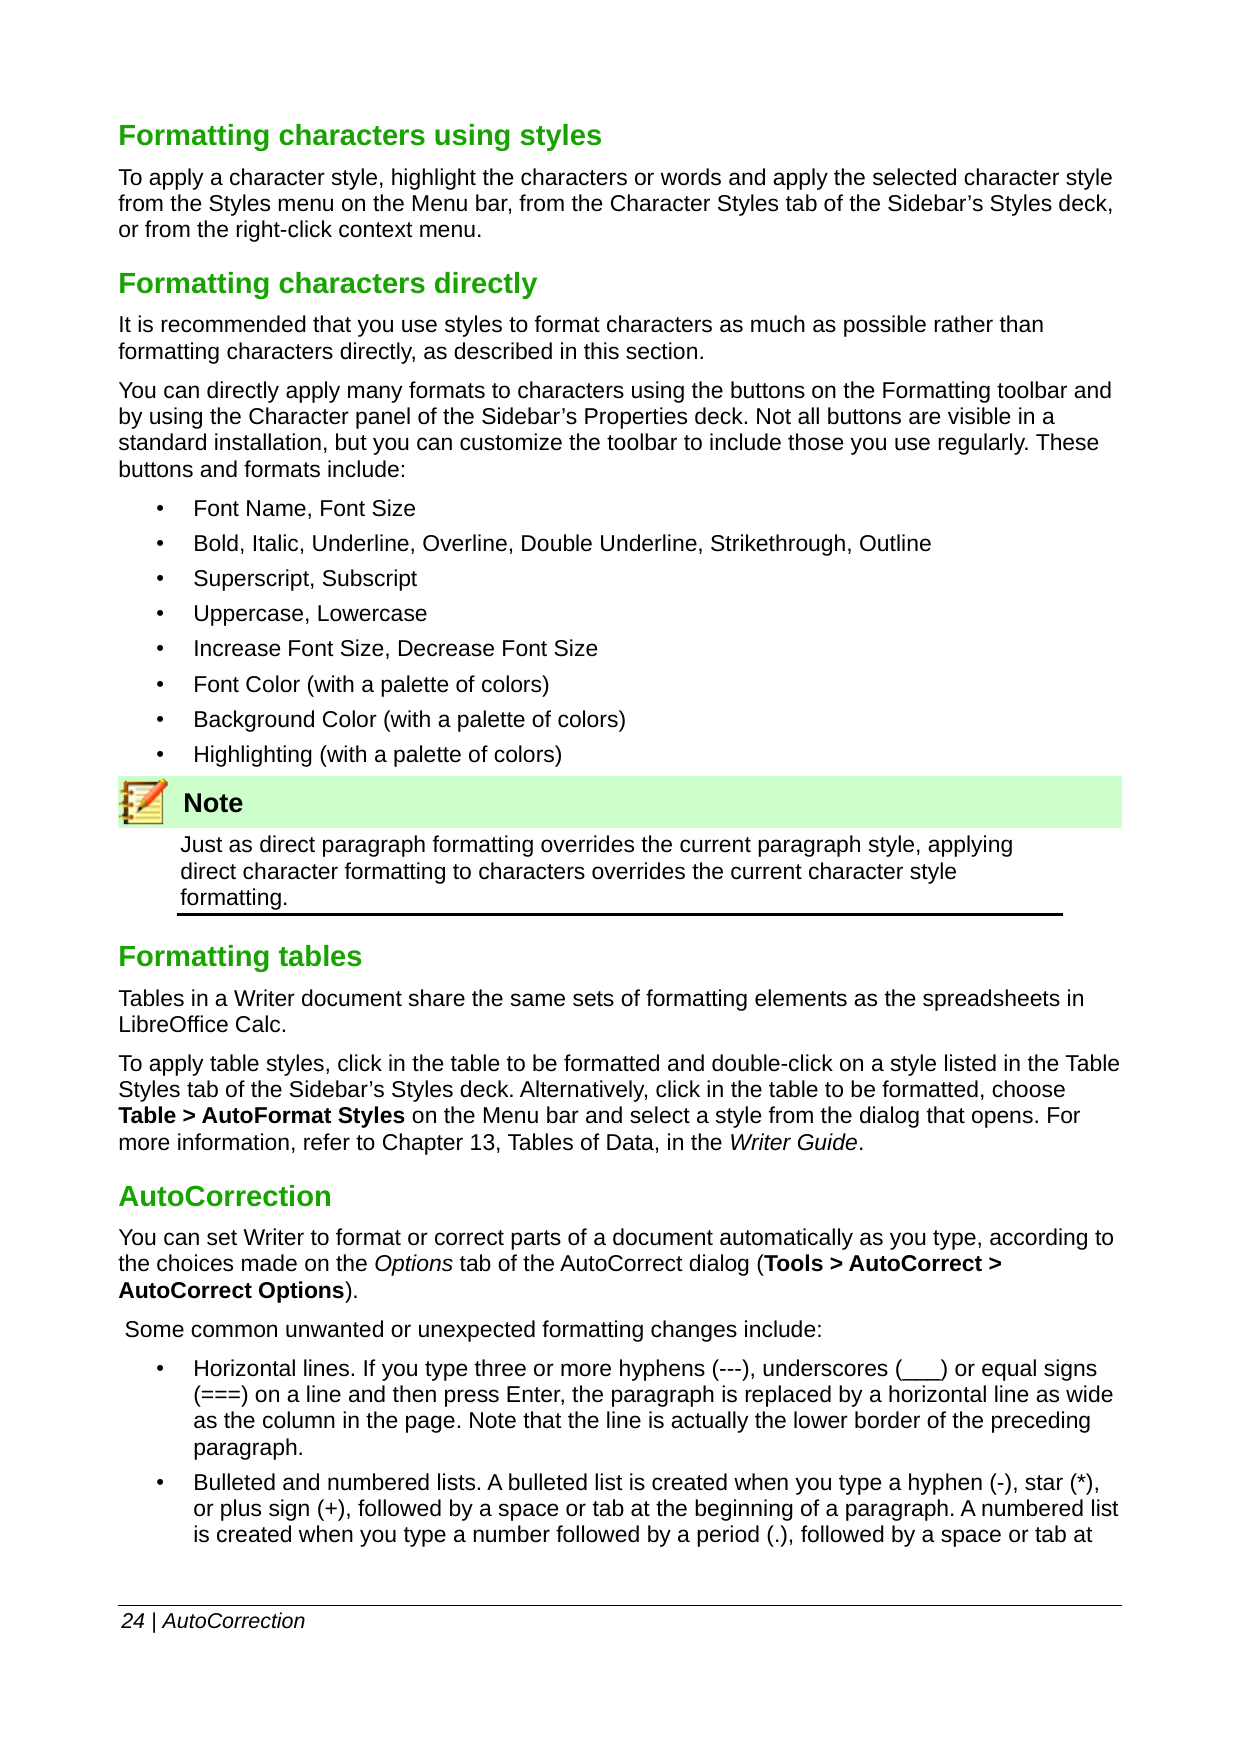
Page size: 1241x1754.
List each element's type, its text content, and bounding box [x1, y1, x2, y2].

subtitle Formatting tables [118, 939, 1122, 973]
text Tables in a Writer document share the same sets of formatting elements as the spreadsheets in LibreOffice Calc. [118, 984, 1122, 1037]
subtitle Formatting characters directly [118, 266, 1122, 300]
list Bulleted and numbered lists. A bulleted list is created when you type a hyphen (-), star (*), or plus sign (+), followed by a space or tab at the beginning of a paragraph. A numbered list is created when you type a number followed by a period (.), followed by a space or tab at [156, 1469, 1122, 1548]
list Superscript, Subscript [156, 565, 1122, 591]
list Increase Font Size, Decrease Font Size [156, 635, 1122, 662]
subtitle Note [118, 776, 1122, 828]
text You can set Writer to format or correct parts of a document automatically as you type, according to the choices made on the Options tab of the AutoCorrect dialog (Tools > AutoCorrect > AutoCorrect Options). [118, 1224, 1122, 1303]
list Uppercase, Lowercase [156, 600, 1122, 627]
text To apply table styles, click in the table to be formatted and double-click on a style listed in the Table Styles tab of the Sidebar’s Styles deck. Alternatively, click in the table to be formatted, choose Table > AutoFormat Styles on the Menu bar and select a style from the dialog that opens. For more information, refer to Chapter 13, Tables of Data, in the Writer Guide. [118, 1050, 1122, 1155]
picture [119, 777, 170, 828]
text It is recommended that you use styles to format characters as much as possible rather than formatting characters directly, as described in this section. [118, 311, 1122, 364]
list Font Name, Font Size [156, 494, 1122, 521]
subtitle AutoCorrection [118, 1179, 1122, 1212]
list Horizontal lines. If you type three or more hyphens (---), underscores (___) or equal signs (===) on a line and then press Enter, the paragraph is replaced by a horizontal line as wide as the column in the page. Note that the line is actually the lower border of the preceding paragraph. [156, 1354, 1122, 1460]
list Background Color (with a palette of colors) [156, 706, 1122, 732]
text Just as direct paragraph formatting overrides the current paragraph style, applying direct character formatting to characters overrides the current character style formatting. [177, 828, 1063, 913]
text Some common unwanted or unexpected formatting changes include: [118, 1316, 1122, 1342]
list Font Color (with a palette of colors) [156, 671, 1122, 697]
list Highlighting (with a palette of colors) [156, 741, 1122, 767]
list Bold, Italic, Underline, Overline, Double Underline, Strikethrough, Outline [156, 530, 1122, 556]
subtitle Formatting characters using styles [118, 118, 1122, 152]
text To apply a character style, highlight the characters or words and apply the selected character style from the Styles menu on the Menu bar, from the Character Styles tab of the Sidebar’s Styles deck, or from the right-click context menu. [118, 163, 1122, 242]
text You can directly apply many formats to characters using the buttons on the Formatting toolbar and by using the Character panel of the Sidebar’s Properties deck. Not all buttons are visible in a standard installation, but you can customize the toolbar to include those you use regularly. These buttons and formats include: [118, 377, 1122, 482]
